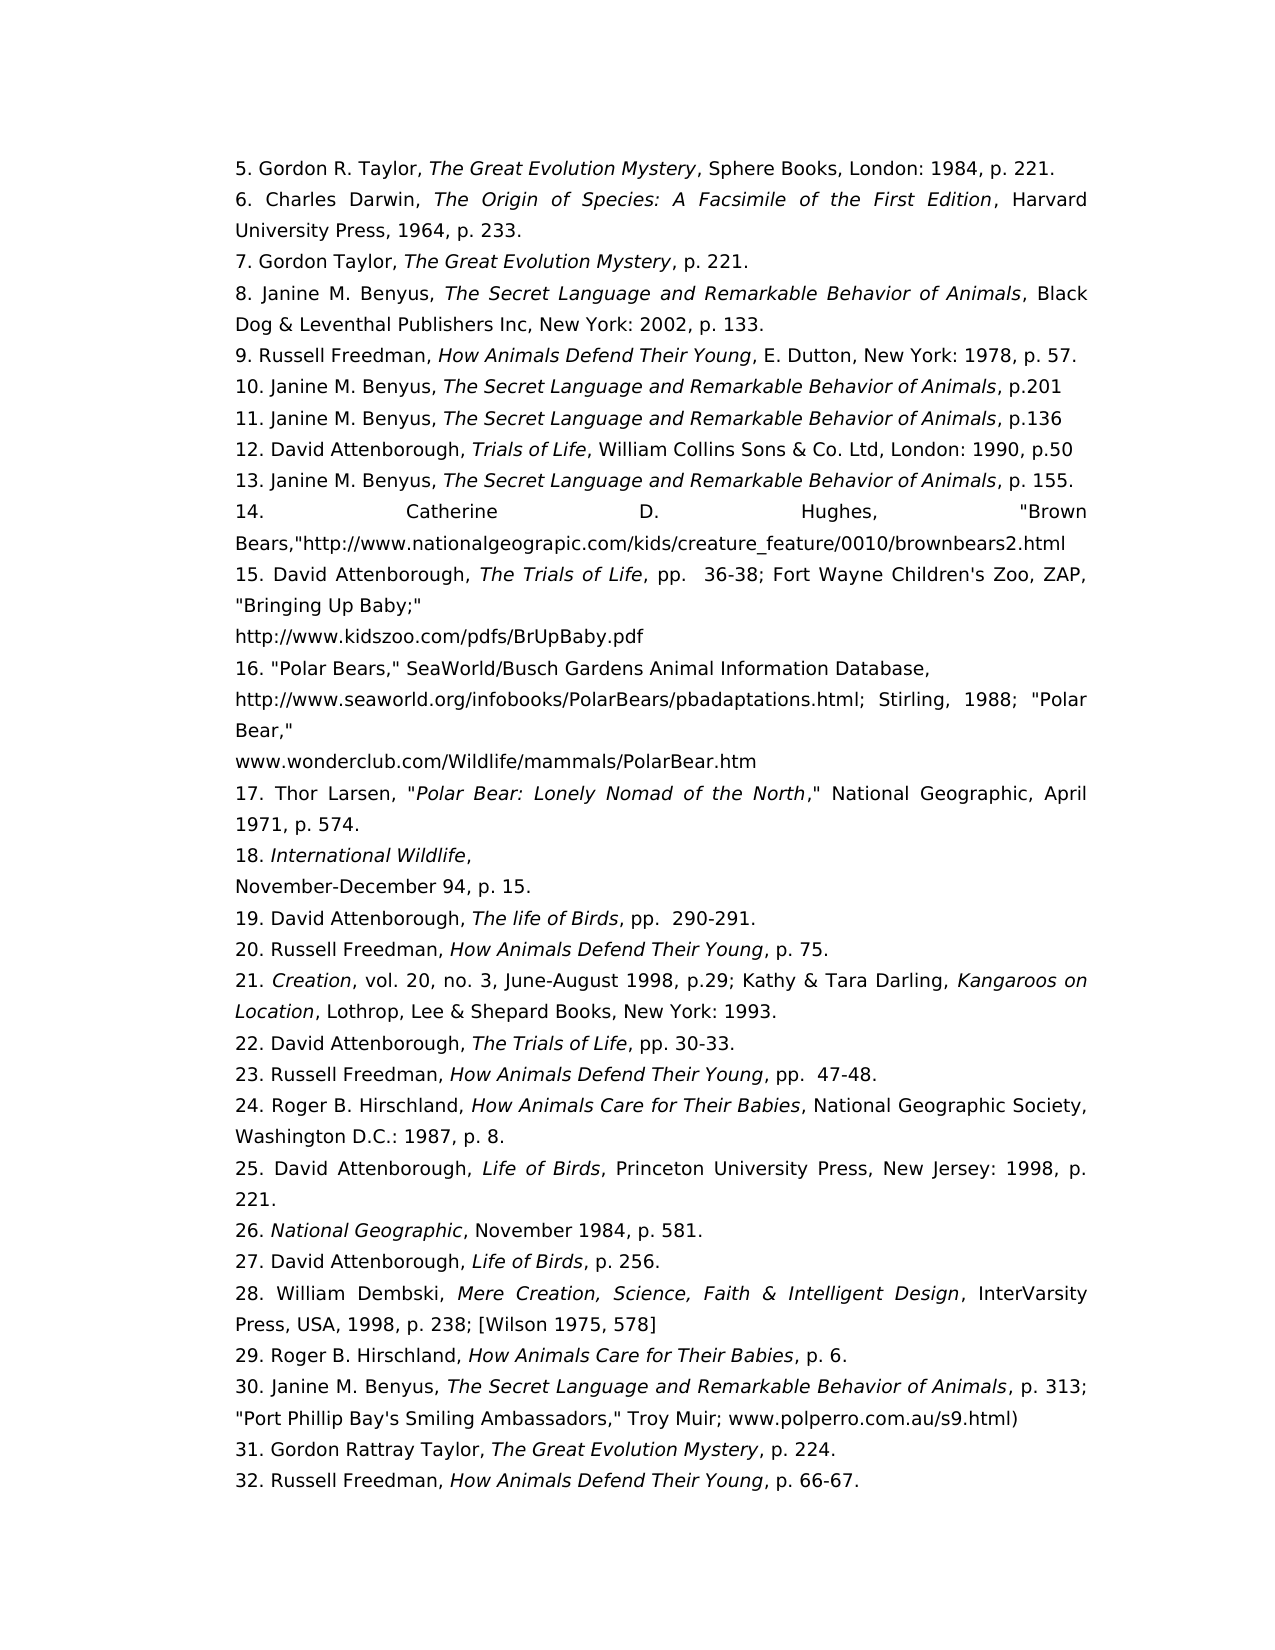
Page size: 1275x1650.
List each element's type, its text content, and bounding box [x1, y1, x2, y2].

text 6. Charles Darwin, The Origin of Species: A Facsimile of the First Edition, Harvard University Press, 1964, p. 233. [235, 181, 1087, 244]
text 15. David Attenborough, The Trials of Life, pp. 36-38; Fort Wayne Children's Zoo, ZAP, "Bringing Up Baby;" [235, 556, 1087, 619]
text 17. Thor Larsen, "Polar Bear: Lonely Nomad of the North," National Geographic, April 1971, p. 574. [235, 775, 1087, 837]
text 31. Gordon Rattray Taylor, The Great Evolution Mystery, p. 224. [235, 1431, 1087, 1462]
text 12. David Attenborough, Trials of Life, William Collins Sons & Co. Ltd, London: 1990, p.50 [235, 431, 1087, 462]
text 30. Janine M. Benyus, The Secret Language and Remarkable Behavior of Animals, p. 313; "Port Phillip Bay's Smiling Ambassadors," Troy Muir; www.polperro.com.au/s9.html) [235, 1369, 1087, 1431]
text 10. Janine M. Benyus, The Secret Language and Remarkable Behavior of Animals, p.201 [235, 369, 1087, 400]
text 18. International Wildlife, [235, 837, 1087, 869]
text 5. Gordon R. Taylor, The Great Evolution Mystery, Sphere Books, London: 1984, p. 221. [235, 150, 1087, 181]
text 20. Russell Freedman, How Animals Defend Their Young, p. 75. [235, 931, 1087, 962]
text 8. Janine M. Benyus, The Secret Language and Remarkable Behavior of Animals, Black Dog & Leventhal Publishers Inc, New York: 2002, p. 133. [235, 275, 1087, 337]
text 28. William Dembski, Mere Creation, Science, Faith & Intelligent Design, InterVarsity Press, USA, 1998, p. 238; [Wilson 1975, 578] [235, 1275, 1087, 1337]
text 19. David Attenborough, The life of Birds, pp. 290-291. [235, 900, 1087, 931]
text www.wonderclub.com/Wildlife/mammals/PolarBear.htm [235, 744, 1087, 775]
text http://www.kidszoo.com/pdfs/BrUpBaby.pdf [235, 619, 1087, 650]
text 9. Russell Freedman, How Animals Defend Their Young, E. Dutton, New York: 1978, p. 57. [235, 337, 1087, 369]
text 32. Russell Freedman, How Animals Defend Their Young, p. 66-67. [235, 1462, 1087, 1494]
text 22. David Attenborough, The Trials of Life, pp. 30-33. [235, 1025, 1087, 1056]
text 11. Janine M. Benyus, The Secret Language and Remarkable Behavior of Animals, p.136 [235, 400, 1087, 431]
text 27. David Attenborough, Life of Birds, p. 256. [235, 1244, 1087, 1275]
text 13. Janine M. Benyus, The Secret Language and Remarkable Behavior of Animals, p. 155. [235, 462, 1087, 494]
text http://www.seaworld.org/infobooks/PolarBears/pbadaptations.html; Stirling, 1988; "Polar Bear," [235, 681, 1087, 744]
text 23. Russell Freedman, How Animals Defend Their Young, pp. 47-48. [235, 1056, 1087, 1087]
text 21. Creation, vol. 20, no. 3, June-August 1998, p.29; Kathy & Tara Darling, Kangaroos on Location, Lothrop, Lee & Shepard Books, New York: 1993. [235, 962, 1087, 1025]
text 16. "Polar Bears," SeaWorld/Busch Gardens Animal Information Database, [235, 650, 1087, 681]
text November-December 94, p. 15. [235, 869, 1087, 900]
text 14. Catherine D. Hughes, "Brown Bears,"http://www.nationalgeograpic.com/kids/creature_feature/0010/brownbears2.html [235, 494, 1087, 556]
text 24. Roger B. Hirschland, How Animals Care for Their Babies, National Geographic Society, Washington D.C.: 1987, p. 8. [235, 1087, 1087, 1150]
text 29. Roger B. Hirschland, How Animals Care for Their Babies, p. 6. [235, 1337, 1087, 1369]
text 25. David Attenborough, Life of Birds, Princeton University Press, New Jersey: 1998, p. 221. [235, 1150, 1087, 1212]
text 26. National Geographic, November 1984, p. 581. [235, 1212, 1087, 1244]
text 7. Gordon Taylor, The Great Evolution Mystery, p. 221. [235, 244, 1087, 275]
